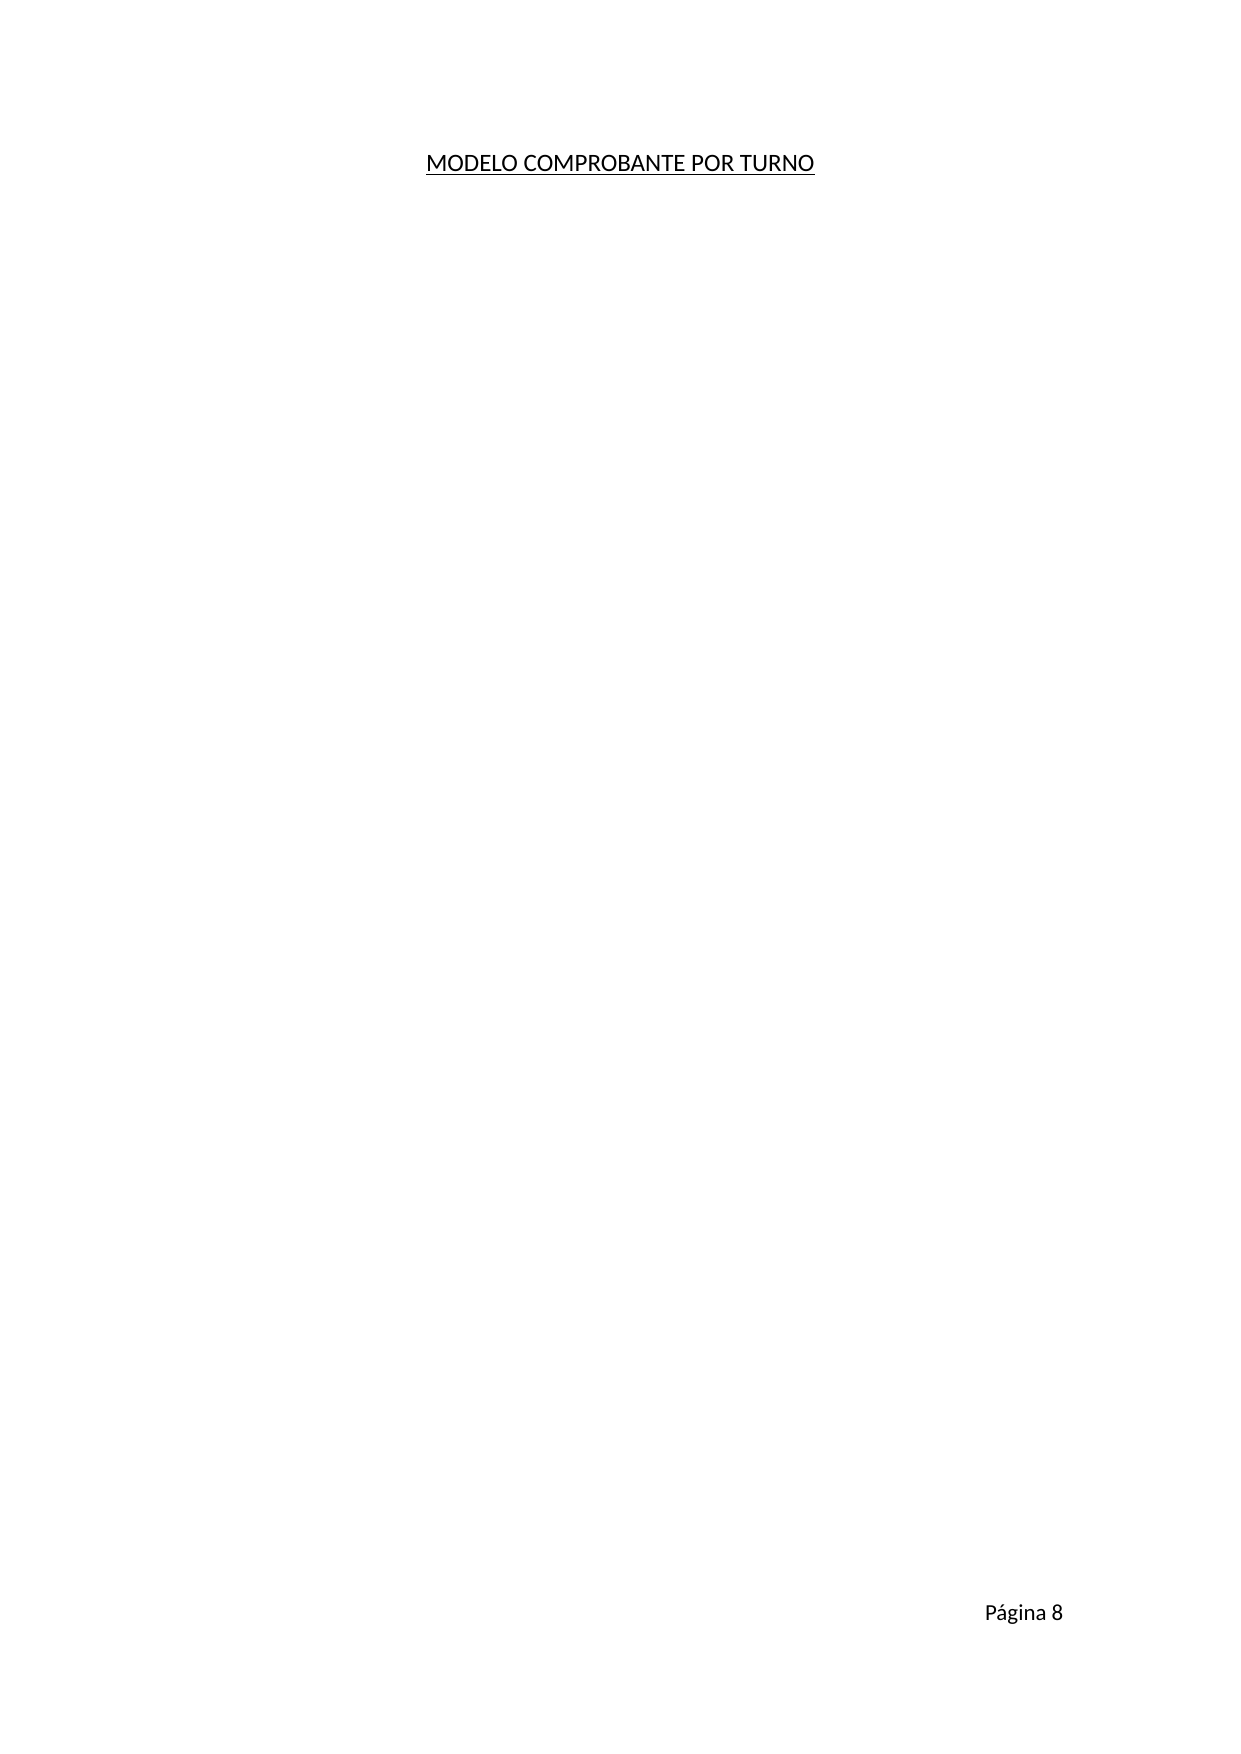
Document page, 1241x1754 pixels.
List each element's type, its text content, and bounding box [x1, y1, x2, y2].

text MODELO COMPROBANTE POR TURNO [177, 148, 1063, 178]
